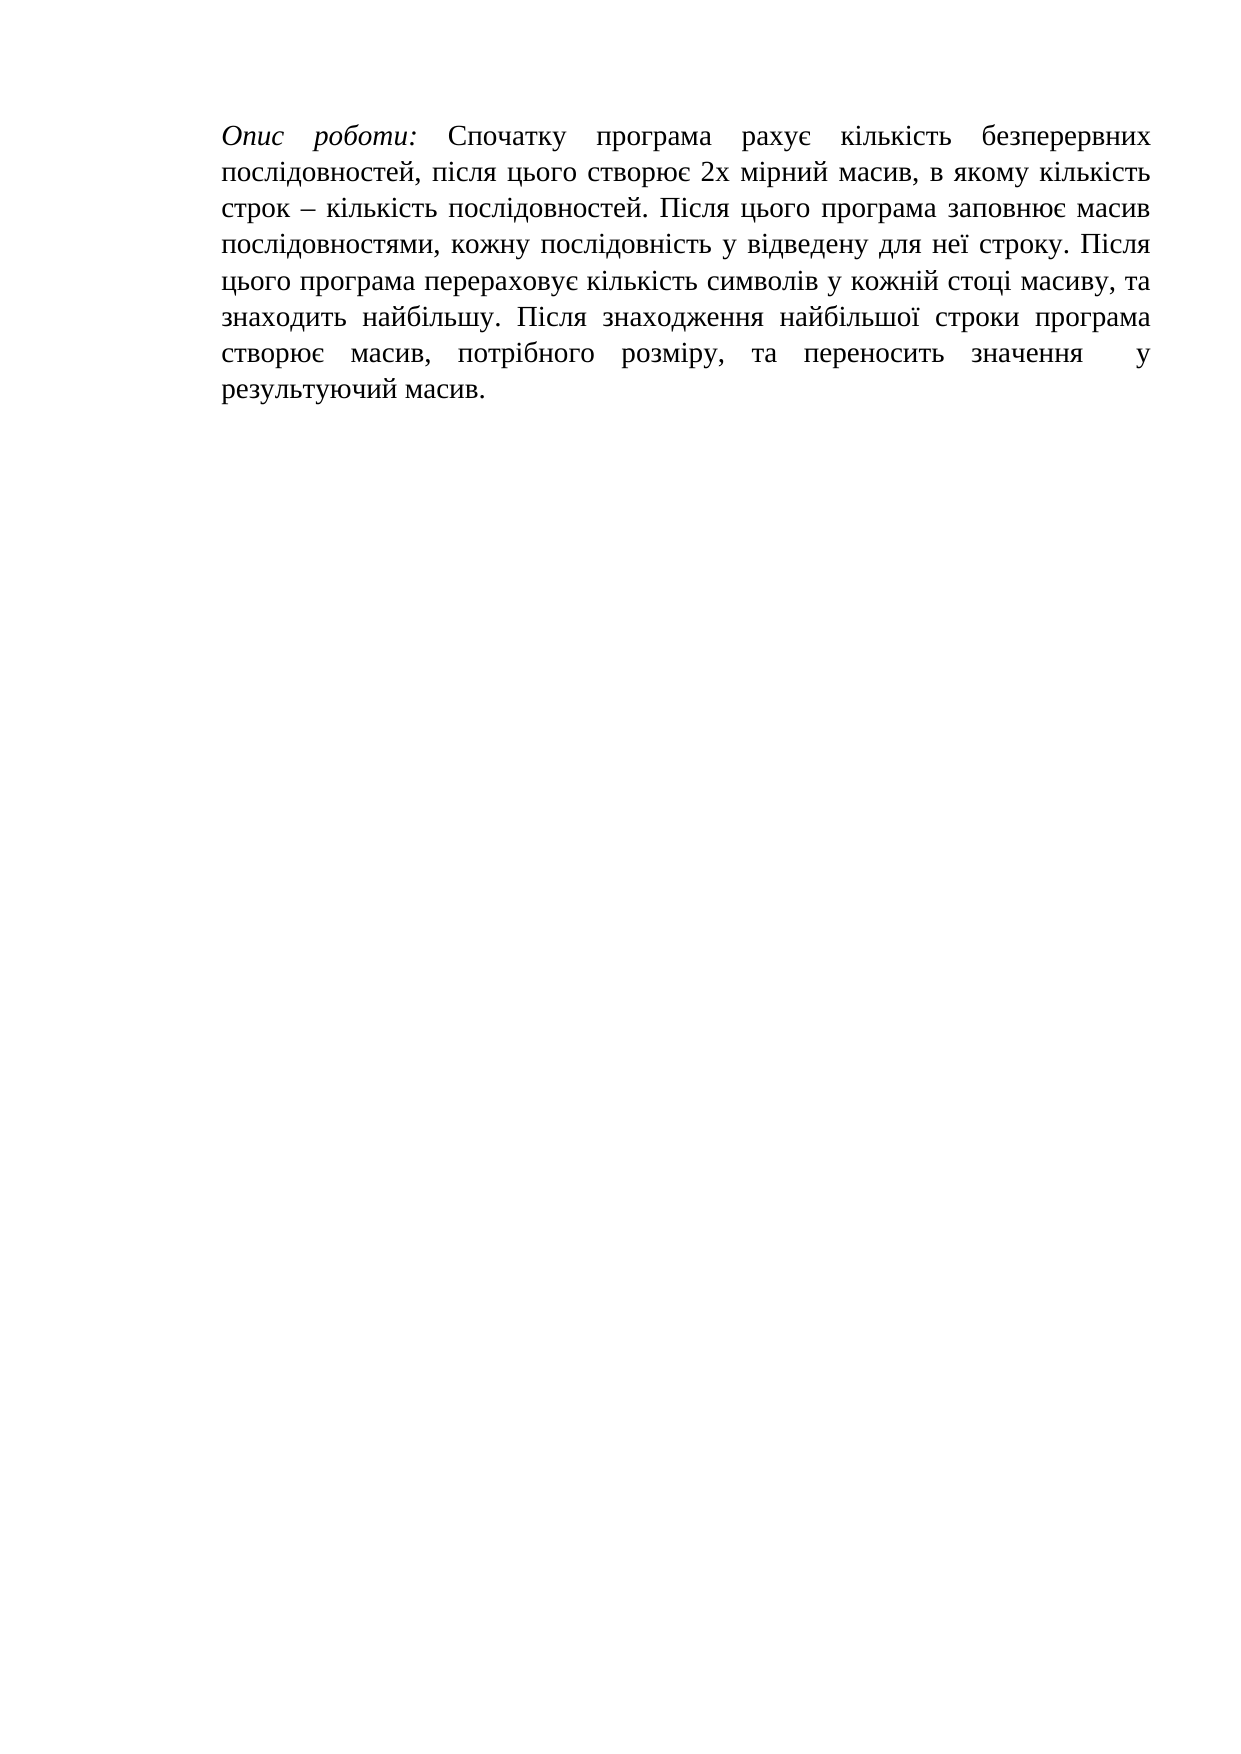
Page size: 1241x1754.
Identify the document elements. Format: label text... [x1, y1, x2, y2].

list Опис роботи: Спочатку програма рахує кількість безперервних послідовностей, після цього створює 2х мірний масив, в якому кількість строк – кількість послідовностей. Після цього програма заповнює масив послідовностями, кожну послідовність у відведену для неї строку. Після цього програма перераховує кількість символів у кожній стоці масиву, та знаходить найбільшу. Після знаходження найбільшої строки програма створює масив, потрібного розміру, та переносить значення у результуючий масив. [221, 118, 1152, 405]
